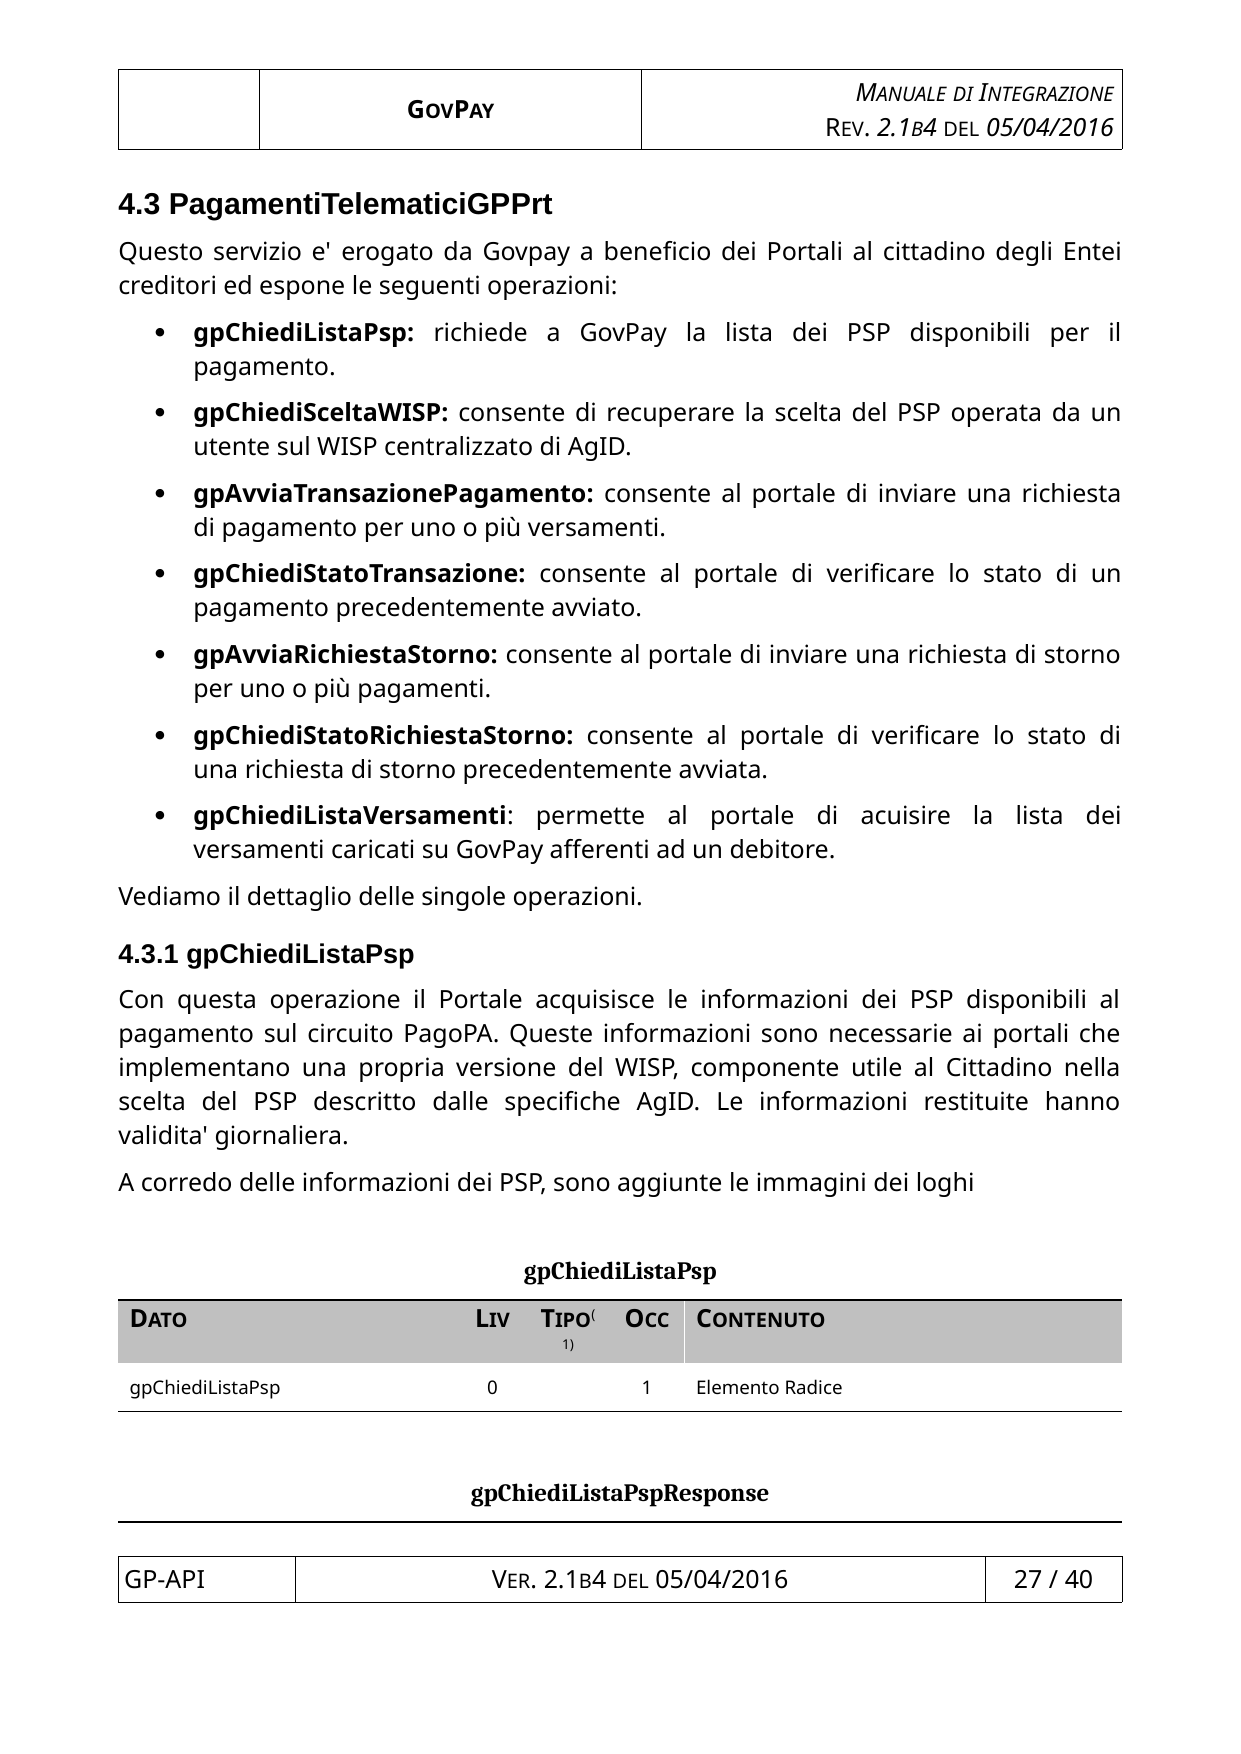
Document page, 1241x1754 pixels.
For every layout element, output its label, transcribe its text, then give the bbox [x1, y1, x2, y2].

table_cell Occ [609, 1301, 684, 1363]
table_cell 0 [458, 1363, 526, 1411]
subtitle PagamentiTelematiciGPPrt [118, 186, 1122, 221]
text Questo servizio e' erogato da Govpay a beneficio dei Portali al cittadino degli Entei creditori ed espone le seguenti operazioni: [118, 233, 1122, 302]
text Vediamo il dettaglio delle singole operazioni. [118, 878, 1122, 913]
table_header gpChiediListaPsp [118, 1257, 1122, 1298]
list gpChiediStatoRichiestaStorno: consente al portale di verificare lo stato di una richiesta di storno precedentemente avviata. [156, 717, 1122, 785]
list gpChiediSceltaWISP: consente di recuperare la scelta del PSP operata da un utente sul WISP centralizzato di AgID. [156, 395, 1122, 463]
table_cell Dato [118, 1301, 458, 1363]
list gpAvviaRichiestaStorno: consente al portale di inviare una richiesta di storno per uno o più pagamenti. [156, 637, 1122, 705]
list gpChiediStatoTransazione: consente al portale di verificare lo stato di un pagamento precedentemente avviato. [156, 556, 1122, 624]
table_cell [526, 1363, 609, 1411]
list gpChiediListaPsp: richiede a GovPay la lista dei PSP disponibili per il pagamento. [156, 314, 1122, 382]
subtitle gpChiediListaPsp [118, 938, 1122, 969]
table_header gpChiediListaPspResponse [118, 1479, 1122, 1521]
table_cell Liv [458, 1301, 526, 1363]
table_cell Contenuto [685, 1301, 1122, 1363]
text A corredo delle informazioni dei PSP, sono aggiunte le immagini dei loghi [118, 1164, 1122, 1198]
text Con questa operazione il Portale acquisisce le informazioni dei PSP disponibili al pagamento sul circuito PagoPA. Queste informazioni sono necessarie ai portali che implementano una propria versione del WISP, componente utile al Cittadino nella scelta del PSP descritto dalle specifiche AgID. Le informazioni restituite hanno validita' giornaliera. [118, 981, 1122, 1152]
table_cell Tipo(1) [526, 1301, 609, 1363]
list gpAvviaTransazionePagamento: consente al portale di inviare una richiesta di pagamento per uno o più versamenti. [156, 475, 1122, 543]
list gpChiediListaVersamenti: permette al portale di acuisire la lista dei versamenti caricati su GovPay afferenti ad un debitore. [156, 798, 1122, 866]
table_cell 1 [609, 1363, 684, 1411]
table_cell Elemento Radice [685, 1363, 1122, 1411]
table_cell gpChiediListaPsp [118, 1363, 458, 1411]
